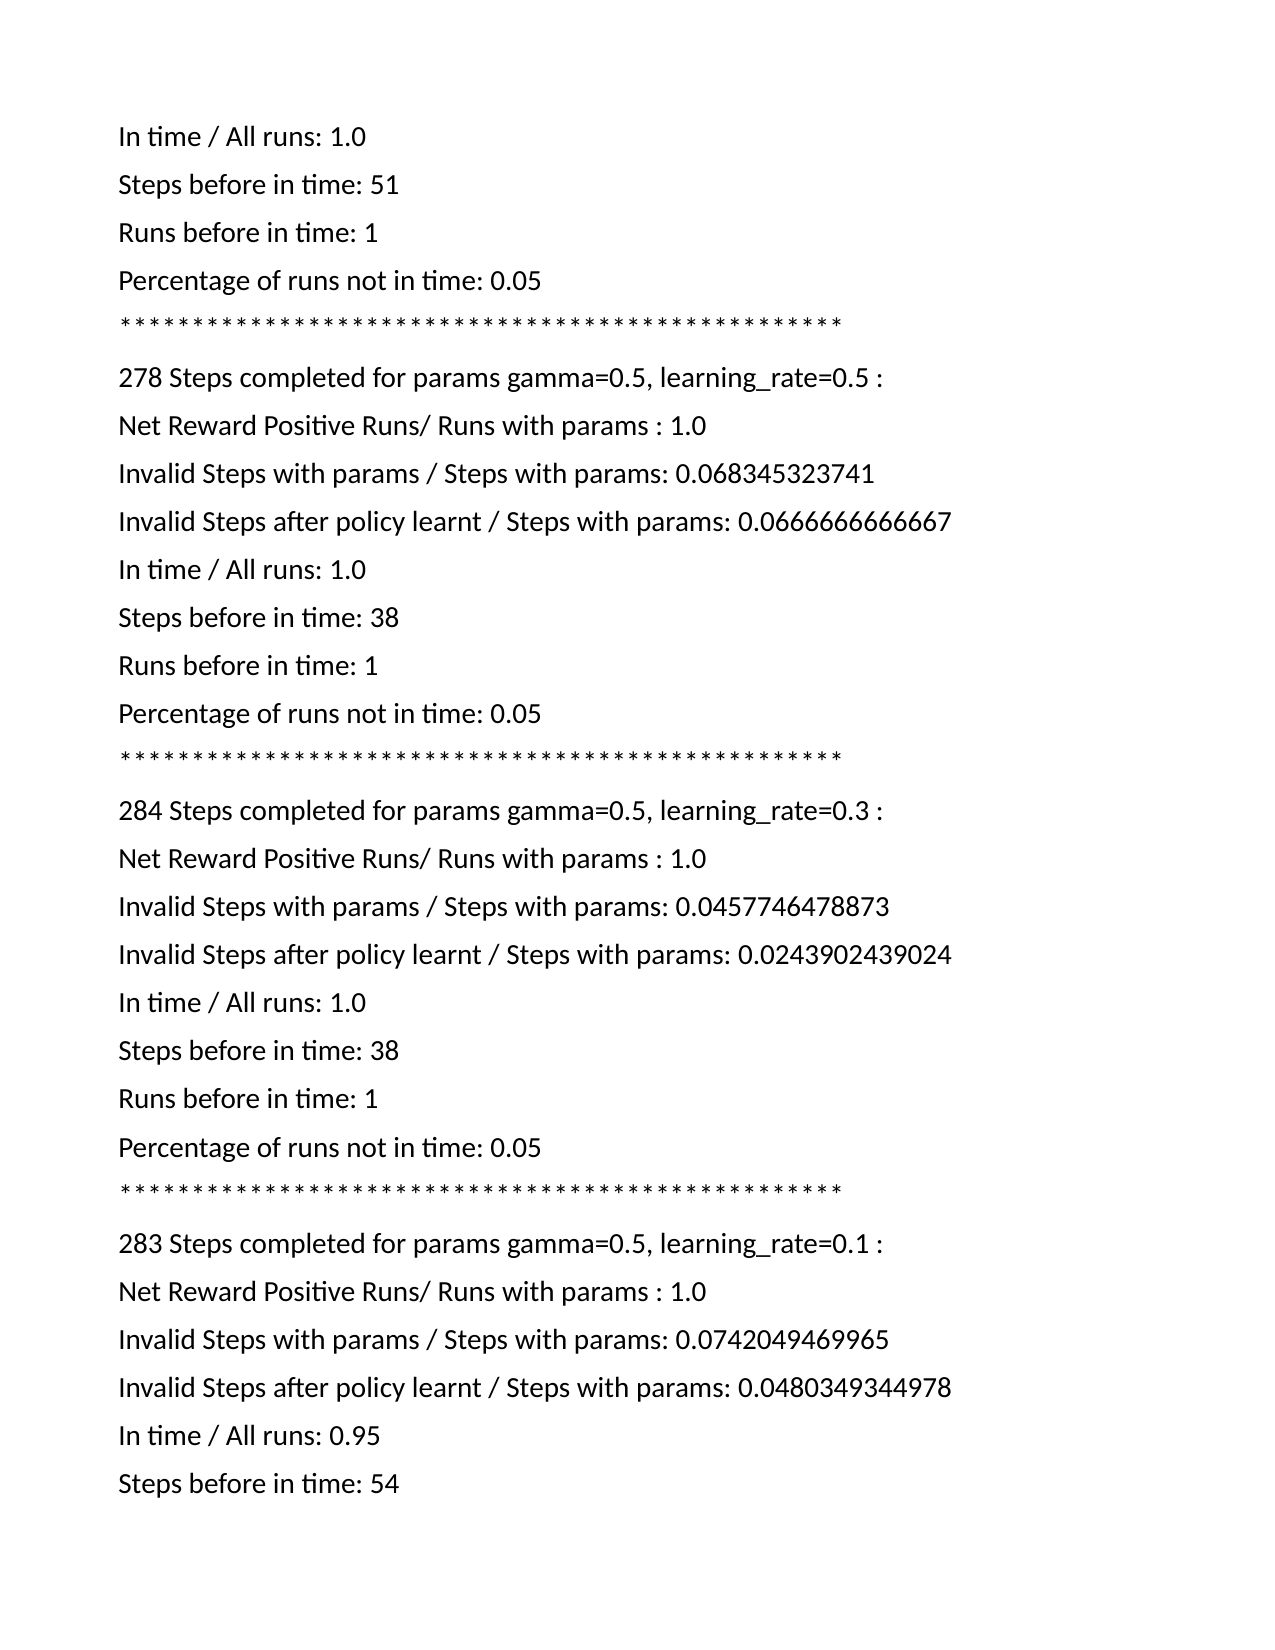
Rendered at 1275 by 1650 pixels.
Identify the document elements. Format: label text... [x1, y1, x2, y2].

text Steps before in time: 38 [118, 599, 1157, 635]
text 284 Steps completed for params gamma=0.5, learning_rate=0.3 : [118, 792, 1157, 827]
text Steps before in time: 54 [118, 1466, 1157, 1501]
text ************************************************** [118, 311, 1157, 346]
text Invalid Steps with params / Steps with params: 0.0457746478873 [118, 888, 1157, 924]
text Runs before in time: 1 [118, 647, 1157, 683]
text In time / All runs: 1.0 [118, 118, 1157, 154]
text Percentage of runs not in time: 0.05 [118, 262, 1157, 298]
text Net Reward Positive Runs/ Runs with params : 1.0 [118, 840, 1157, 876]
text Invalid Steps after policy learnt / Steps with params: 0.0243902439024 [118, 936, 1157, 972]
text Steps before in time: 38 [118, 1032, 1157, 1068]
text Invalid Steps with params / Steps with params: 0.0742049469965 [118, 1321, 1157, 1357]
text ************************************************** [118, 744, 1157, 779]
text Net Reward Positive Runs/ Runs with params : 1.0 [118, 1273, 1157, 1309]
text 283 Steps completed for params gamma=0.5, learning_rate=0.1 : [118, 1225, 1157, 1261]
text Invalid Steps after policy learnt / Steps with params: 0.0666666666667 [118, 503, 1157, 539]
text Percentage of runs not in time: 0.05 [118, 1129, 1157, 1164]
text Percentage of runs not in time: 0.05 [118, 696, 1157, 731]
text In time / All runs: 1.0 [118, 984, 1157, 1020]
text Invalid Steps after policy learnt / Steps with params: 0.0480349344978 [118, 1369, 1157, 1405]
text ************************************************** [118, 1177, 1157, 1212]
text Invalid Steps with params / Steps with params: 0.068345323741 [118, 455, 1157, 491]
text Steps before in time: 51 [118, 166, 1157, 202]
text In time / All runs: 0.95 [118, 1417, 1157, 1453]
text In time / All runs: 1.0 [118, 551, 1157, 587]
text Runs before in time: 1 [118, 214, 1157, 250]
text Runs before in time: 1 [118, 1081, 1157, 1116]
text 278 Steps completed for params gamma=0.5, learning_rate=0.5 : [118, 359, 1157, 394]
text Net Reward Positive Runs/ Runs with params : 1.0 [118, 407, 1157, 442]
